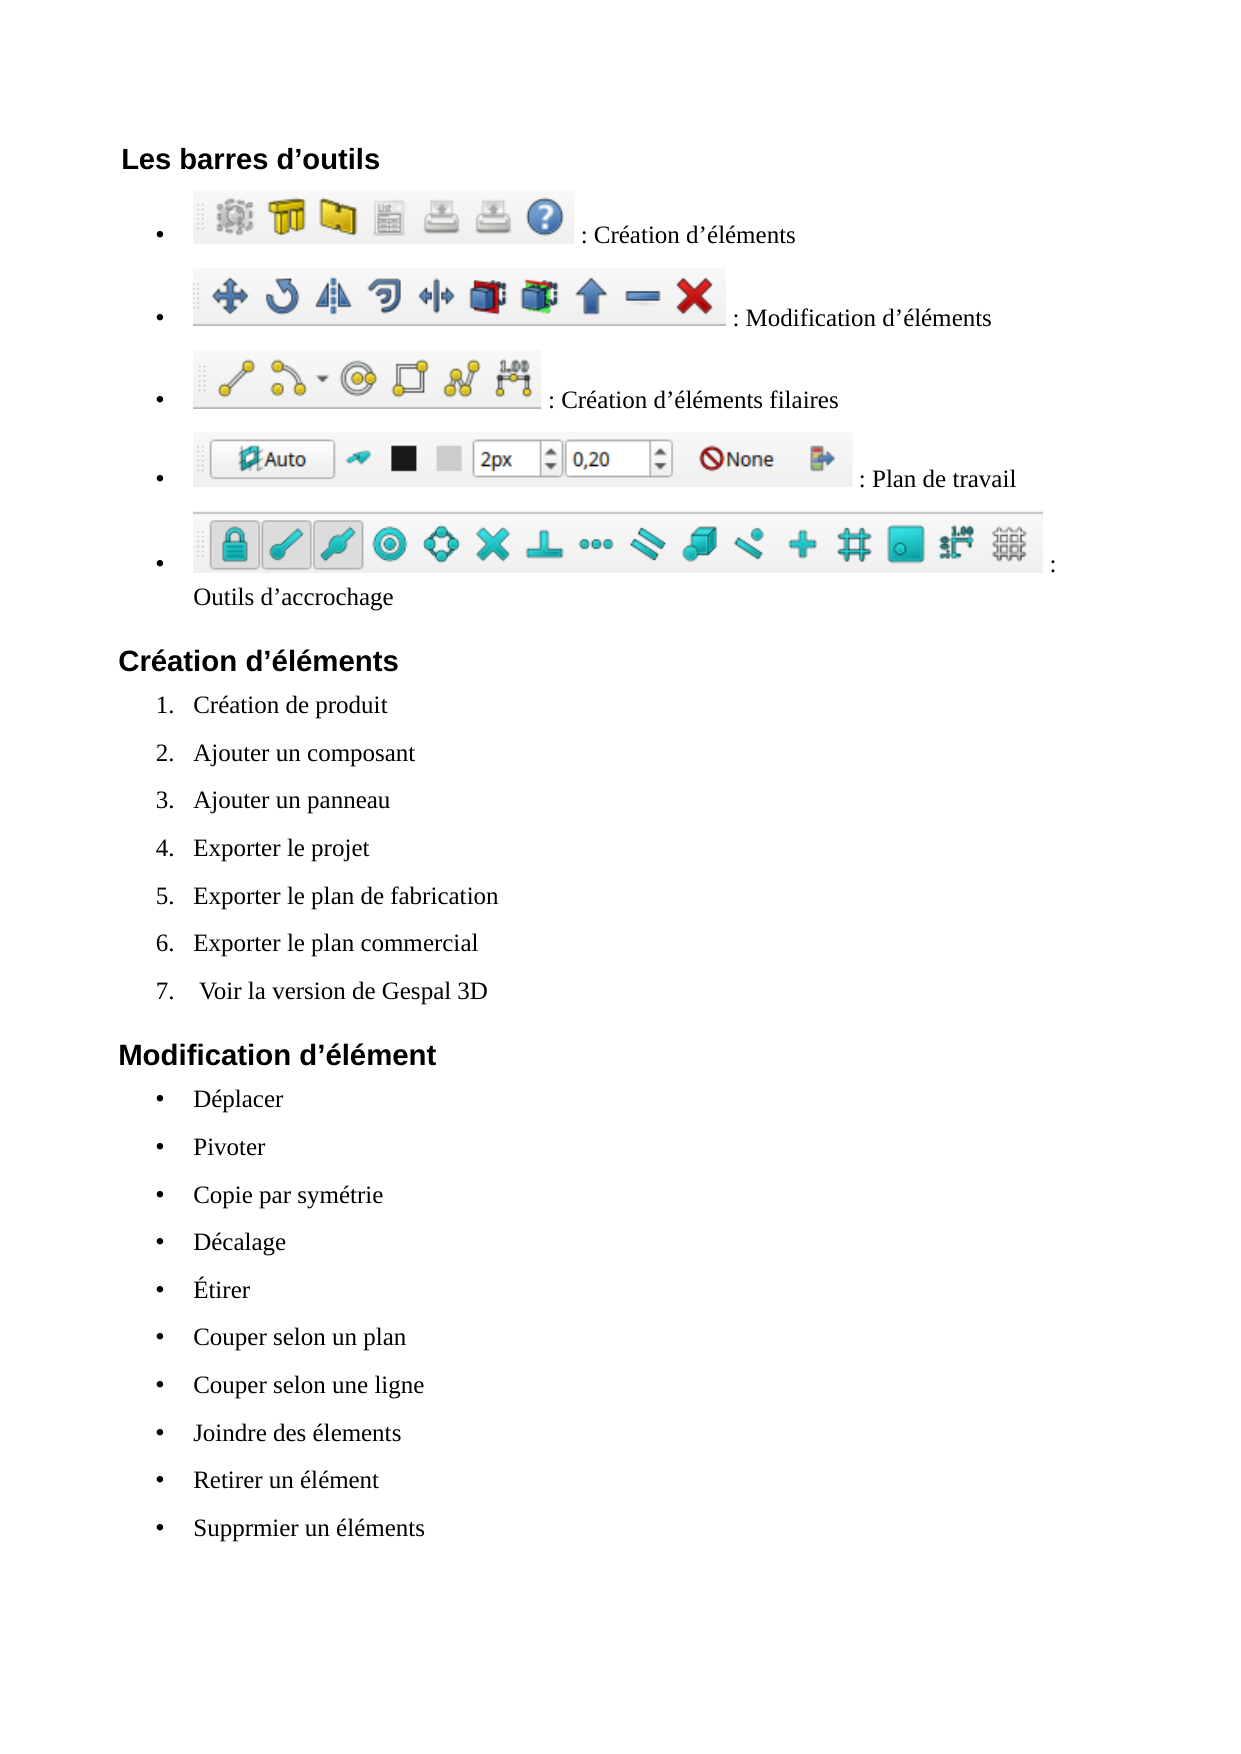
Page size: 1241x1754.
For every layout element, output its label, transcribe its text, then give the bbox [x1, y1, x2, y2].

subtitle Les barres d’outils [118, 139, 1122, 178]
picture [193, 190, 575, 244]
list Étirer [156, 1275, 1122, 1304]
list Couper selon une ligne [156, 1370, 1122, 1399]
list : Plan de travail [156, 432, 1122, 492]
list : Outils d’accrochage [156, 511, 1122, 611]
subtitle Création d’éléments [118, 644, 1122, 678]
list : Création d’éléments filaires [156, 350, 1122, 413]
list Retirer un élément [156, 1465, 1122, 1494]
picture [193, 432, 853, 487]
list Pivoter [156, 1132, 1122, 1161]
picture [193, 350, 542, 409]
list Couper selon un plan [156, 1322, 1122, 1351]
list Ajouter un composant [156, 738, 1122, 767]
list Exporter le plan de fabrication [156, 881, 1122, 909]
list Voir la version de Gespal 3D [156, 976, 1122, 1005]
subtitle Modification d’élément [118, 1038, 1122, 1072]
list Décalage [156, 1227, 1122, 1256]
list Exporter le plan commercial [156, 928, 1122, 957]
list : Création d’éléments [156, 191, 1122, 249]
list : Modification d’éléments [156, 268, 1122, 331]
list Ajouter un panneau [156, 786, 1122, 814]
list Joindre des élements [156, 1418, 1122, 1446]
list Copie par symétrie [156, 1180, 1122, 1208]
picture [193, 268, 726, 326]
list Supprmier un éléments [156, 1513, 1122, 1542]
picture [193, 511, 1044, 573]
list Exporter le projet [156, 833, 1122, 862]
list Création de produit [156, 690, 1122, 719]
list Déplacer [156, 1084, 1122, 1113]
